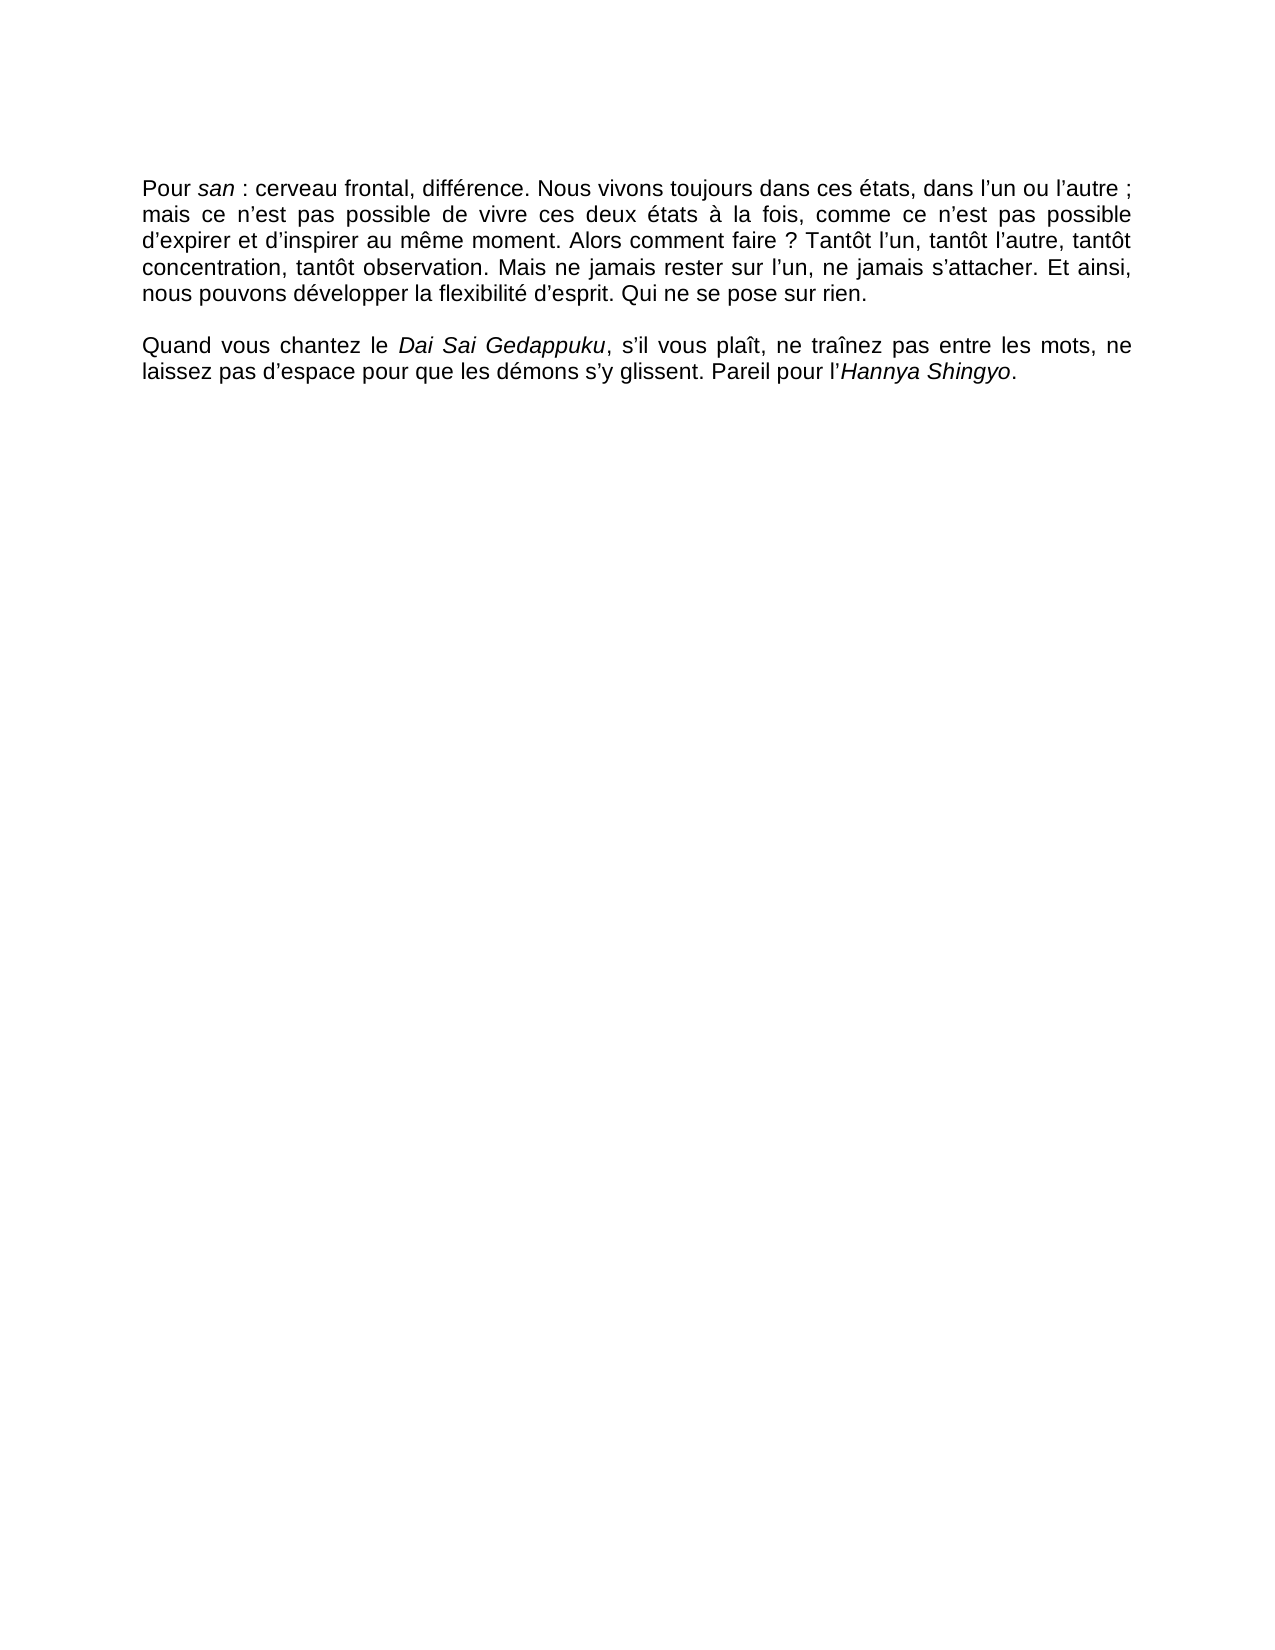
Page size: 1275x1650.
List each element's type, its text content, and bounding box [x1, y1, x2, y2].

text Pour san : cerveau frontal, différence. Nous vivons toujours dans ces états, dans l’un ou l’autre ; mais ce n’est pas possible de vivre ces deux états à la fois, comme ce n’est pas possible d’expirer et d’inspirer au même moment. Alors comment faire ? Tantôt l’un, tantôt l’autre, tantôt concentration, tantôt observation. Mais ne jamais rester sur l’un, ne jamais s’attacher. Et ainsi, nous pouvons développer la flexibilité d’esprit. Qui ne se pose sur rien. [142, 176, 1133, 306]
text Quand vous chantez le Dai Sai Gedappuku, s’il vous plaît, ne traînez pas entre les mots, ne laissez pas d’espace pour que les démons s’y glissent. Pareil pour l’Hannya Shingyo. [142, 332, 1133, 384]
